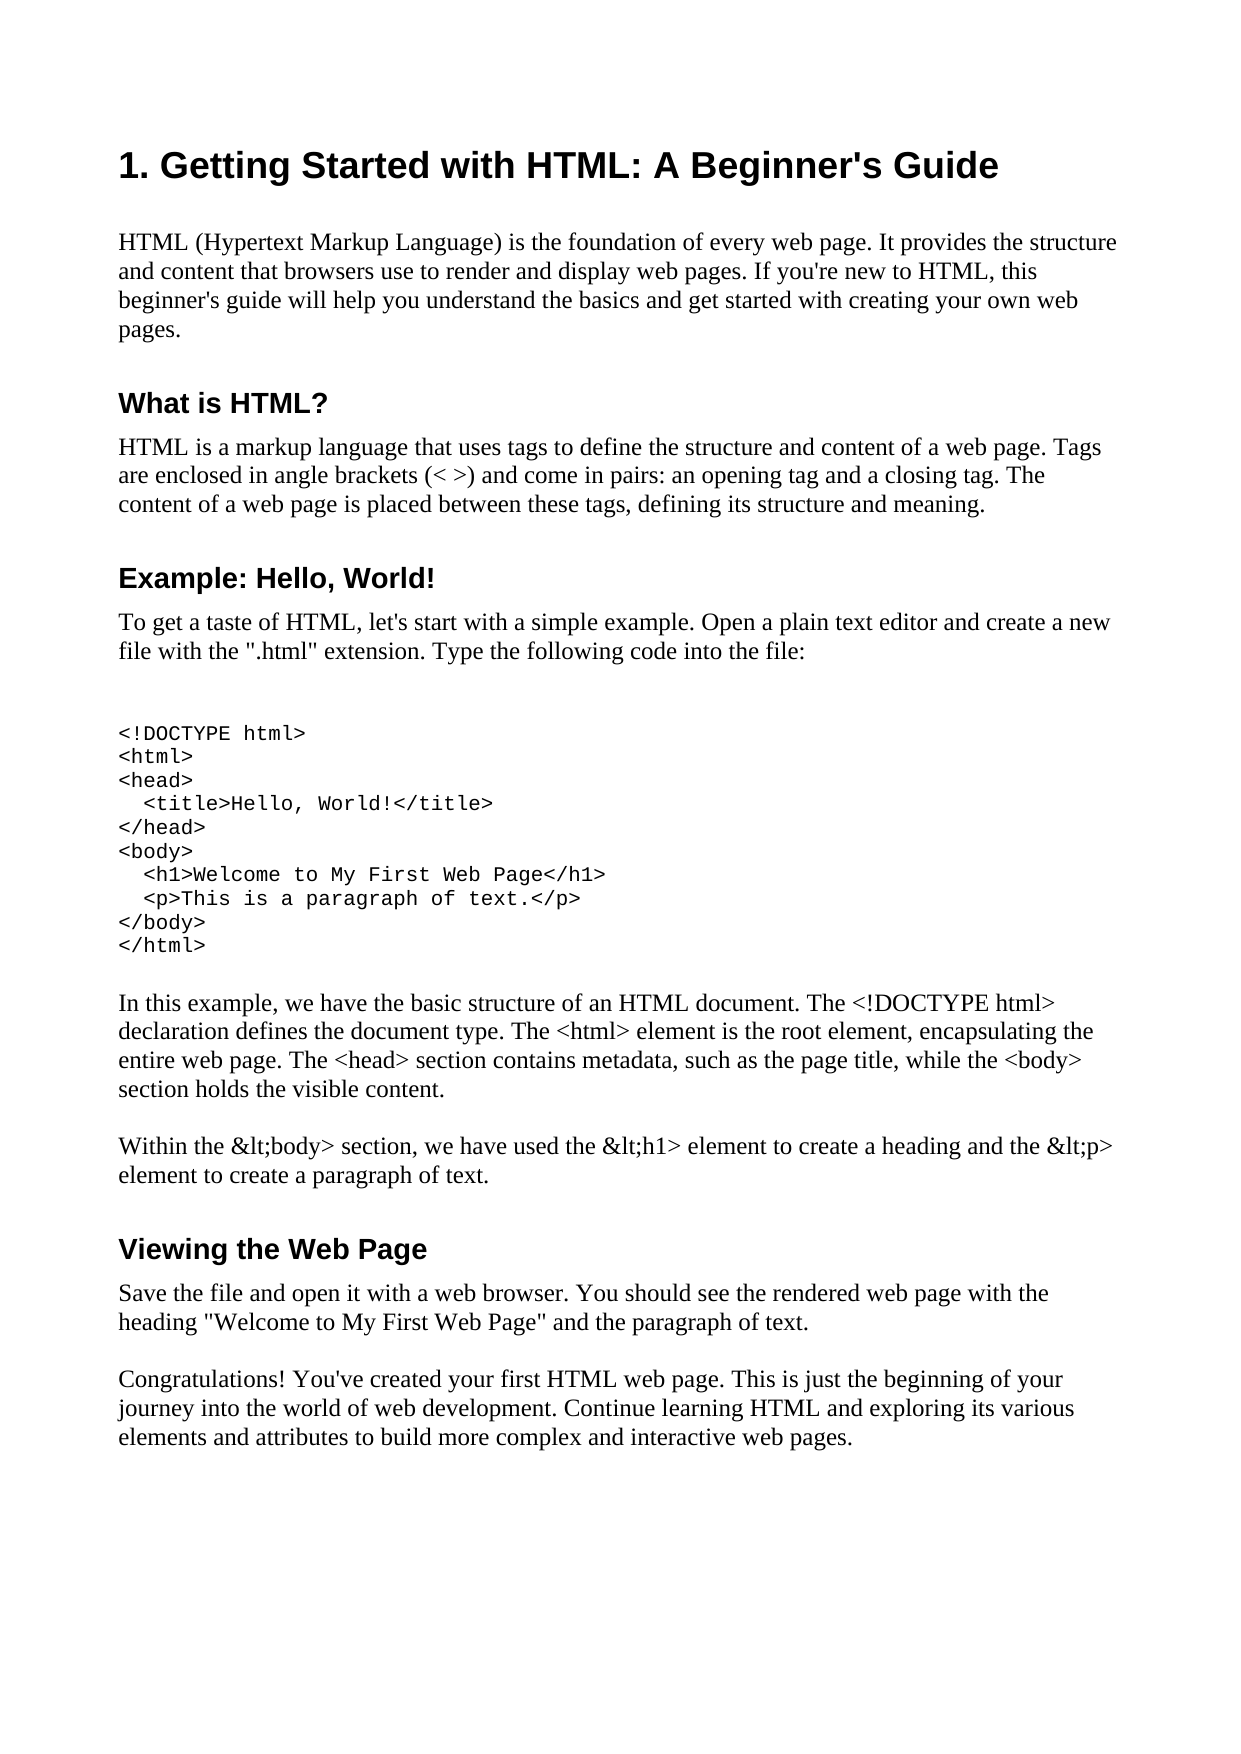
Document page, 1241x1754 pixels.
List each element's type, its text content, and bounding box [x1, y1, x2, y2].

text <html> [118, 746, 1122, 770]
text HTML is a markup language that uses tags to define the structure and content of a web page. Tags are enclosed in angle brackets (< >) and come in pairs: an opening tag and a closing tag. The content of a web page is placed between these tags, defining its structure and meaning. [118, 432, 1122, 518]
text <!DOCTYPE html> [118, 722, 1122, 746]
text In this example, we have the basic structure of an HTML document. The <!DOCTYPE html> declaration defines the document type. The <html> element is the root element, encapsulating the entire web page. The <head> section contains metadata, such as the page title, while the <body> section holds the visible content. [118, 988, 1122, 1103]
text Within the &lt;body> section, we have used the &lt;h1> element to create a heading and the &lt;p> element to create a paragraph of text. [118, 1131, 1122, 1189]
subtitle 1. Getting Started with HTML: A Beginner's Guide [118, 143, 1122, 186]
subtitle Example: Hello, World! [118, 561, 1122, 595]
subtitle What is HTML? [118, 386, 1122, 419]
text <h1>Welcome to My First Web Page</h1> [118, 864, 1122, 888]
text Save the file and open it with a web browser. You should see the rendered web page with the heading "Welcome to My First Web Page" and the paragraph of text. [118, 1278, 1122, 1336]
text <p>This is a paragraph of text.</p> [118, 888, 1122, 912]
text </html> [118, 935, 1122, 959]
text Congratulations! You've created your first HTML web page. This is just the beginning of your journey into the world of web development. Continue learning HTML and exploring its various elements and attributes to build more complex and interactive web pages. [118, 1364, 1122, 1451]
text HTML (Hypertext Markup Language) is the foundation of every web page. It provides the structure and content that browsers use to render and display web pages. If you're new to HTML, this beginner's guide will help you understand the basics and get started with creating your own web pages. [118, 227, 1122, 342]
subtitle Viewing the Web Page [118, 1232, 1122, 1266]
text </body> [118, 912, 1122, 935]
text <title>Hello, World!</title> [118, 793, 1122, 817]
text <body> [118, 841, 1122, 864]
text </head> [118, 817, 1122, 841]
text To get a taste of HTML, let's start with a simple example. Open a plain text editor and create a new file with the ".html" extension. Type the following code into the file: [118, 607, 1122, 665]
text <head> [118, 770, 1122, 793]
